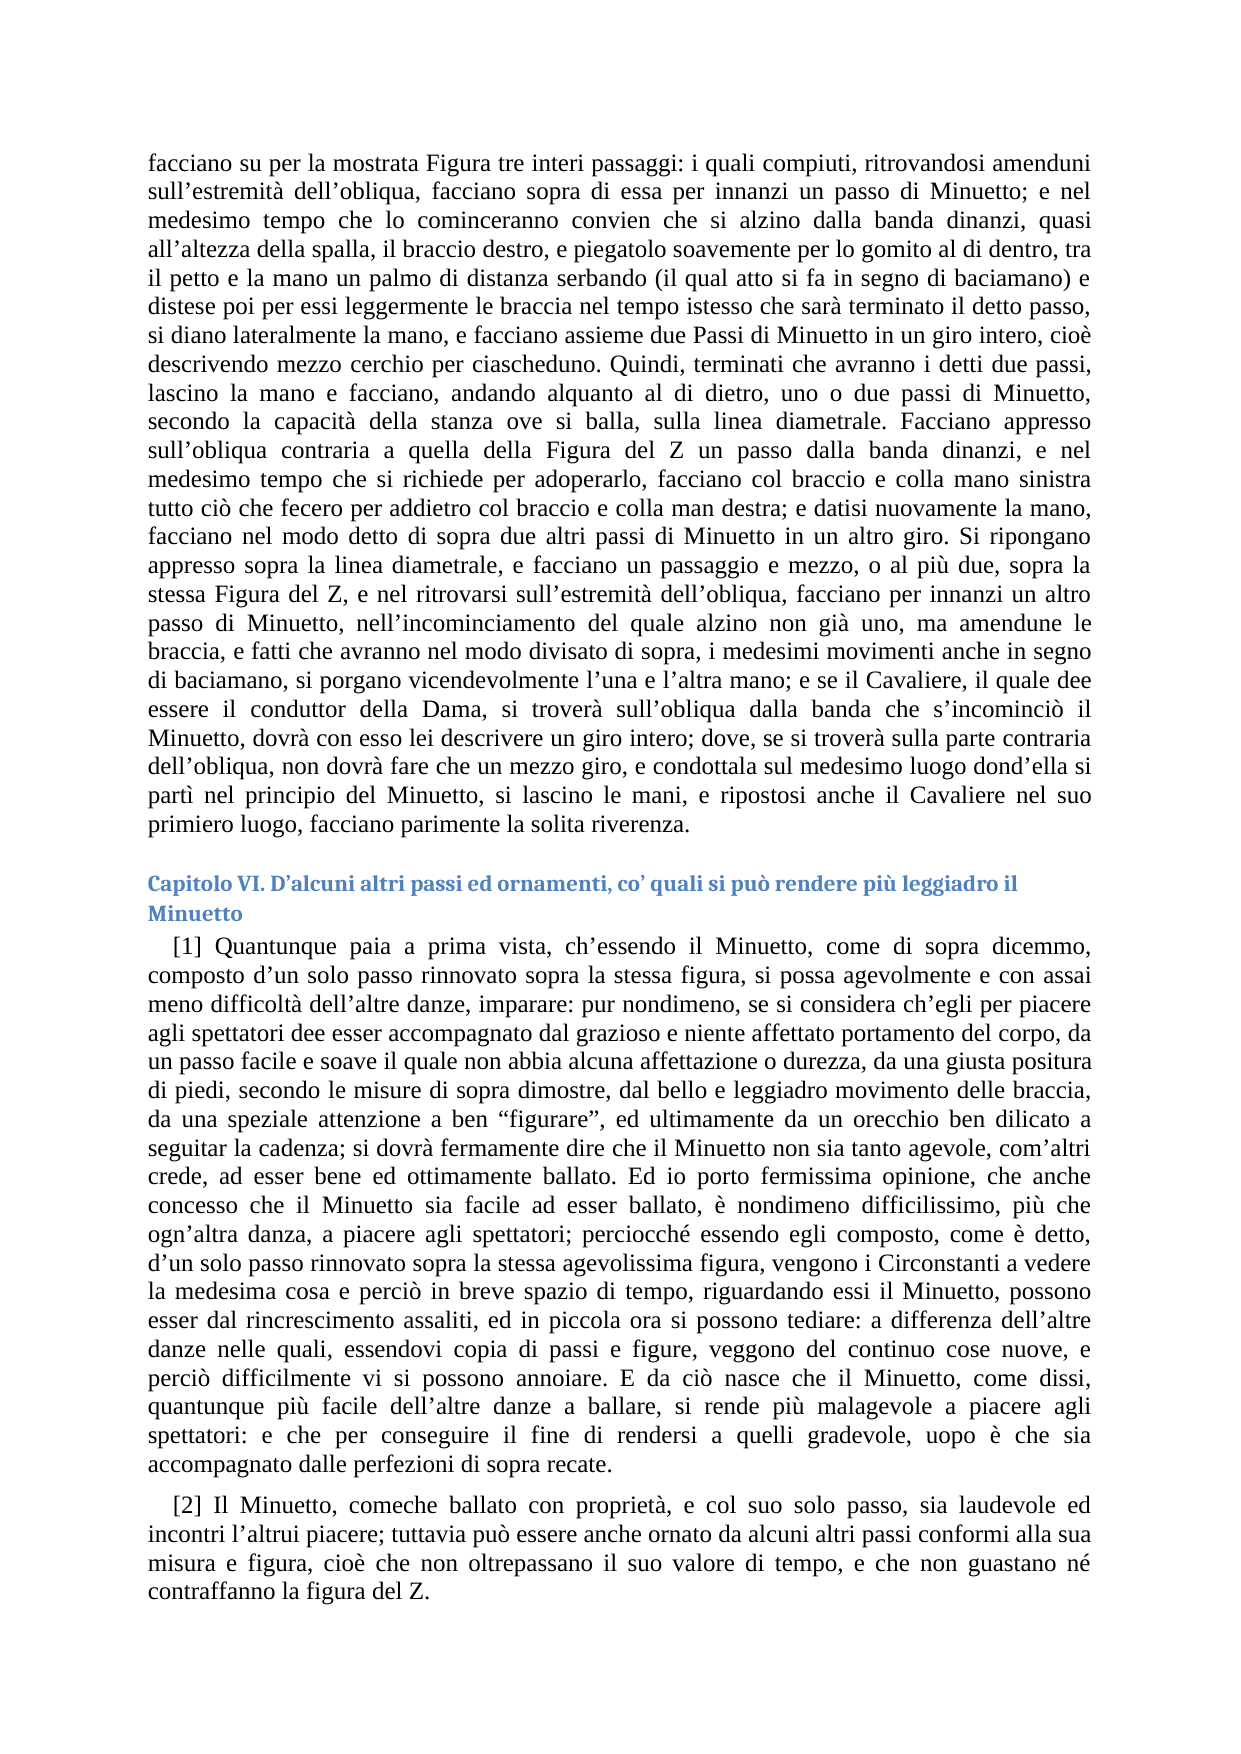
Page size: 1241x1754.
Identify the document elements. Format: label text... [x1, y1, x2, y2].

text [1] Quantunque paia a prima vista, ch’essendo il Minuetto, come di sopra dicemmo, composto d’un solo passo rinnovato sopra la stessa figura, si possa agevolmente e con assai meno difficoltà dell’altre danze, imparare: pur nondimeno, se si considera ch’egli per piacere agli spettatori dee esser accompagnato dal grazioso e niente affettato portamento del corpo, da un passo facile e soave il quale non abbia alcuna affettazione o durezza, da una giusta positura di piedi, secondo le misure di sopra dimostre, dal bello e leggiadro movimento delle braccia, da una speziale attenzione a ben “figurare”, ed ultimamente da un orecchio ben dilicato a seguitar la cadenza; si dovrà fermamente dire che il Minuetto non sia tanto agevole, com’altri crede, ad esser bene ed ottimamente ballato. Ed io porto fermissima opinione, che anche concesso che il Minuetto sia facile ad esser ballato, è nondimeno difficilissimo, più che ogn’altra danza, a piacere agli spettatori; perciocché essendo egli composto, come è detto, d’un solo passo rinnovato sopra la stessa agevolissima figura, vengono i Circonstanti a vedere la medesima cosa e perciò in breve spazio di tempo, riguardando essi il Minuetto, possono esser dal rincrescimento assaliti, ed in piccola ora si possono tediare: a differenza dell’altre danze nelle quali, essendovi copia di passi e figure, veggono del continuo cose nuove, e perciò difficilmente vi si possono annoiare. E da ciò nasce che il Minuetto, come dissi, quantunque più facile dell’altre danze a ballare, si rende più malagevole a piacere agli spettatori: e che per conseguire il fine di rendersi a quelli gradevole, uopo è che sia accompagnato dalle perfezioni di sopra recate. [148, 931, 1093, 1478]
subtitle Capitolo VI. D’alcuni altri passi ed ornamenti, co’ quali si può rendere più leggiadro il Minuetto [148, 871, 1093, 927]
text facciano su per la mostrata Figura tre interi passaggi: i quali compiuti, ritrovandosi amenduni sull’estremità dell’obliqua, facciano sopra di essa per innanzi un passo di Minuetto; e nel medesimo tempo che lo cominceranno convien che si alzino dalla banda dinanzi, quasi all’altezza della spalla, il braccio destro, e piegatolo soavemente per lo gomito al di dentro, tra il petto e la mano un palmo di distanza serbando (il qual atto si fa in segno di baciamano) e distese poi per essi leggermente le braccia nel tempo istesso che sarà terminato il detto passo, si diano lateralmente la mano, e facciano assieme due Passi di Minuetto in un giro intero, cioè descrivendo mezzo cerchio per ciascheduno. Quindi, terminati che avranno i detti due passi, lascino la mano e facciano, andando alquanto al di dietro, uno o due passi di Minuetto, secondo la capacità della stanza ove si balla, sulla linea diametrale. Facciano appresso sull’obliqua contraria a quella della Figura del Z un passo dalla banda dinanzi, e nel medesimo tempo che si richiede per adoperarlo, facciano col braccio e colla mano sinistra tutto ciò che fecero per addietro col braccio e colla man destra; e datisi nuovamente la mano, facciano nel modo detto di sopra due altri passi di Minuetto in un altro giro. Si ripongano appresso sopra la linea diametrale, e facciano un passaggio e mezzo, o al più due, sopra la stessa Figura del Z, e nel ritrovarsi sull’estremità dell’obliqua, facciano per innanzi un altro passo di Minuetto, nell’incominciamento del quale alzino non già uno, ma amendune le braccia, e fatti che avranno nel modo divisato di sopra, i medesimi movimenti anche in segno di baciamano, si porgano vicendevolmente l’una e l’altra mano; e se il Cavaliere, il quale dee essere il conduttor della Dama, si troverà sull’obliqua dalla banda che s’incominciò il Minuetto, dovrà con esso lei descrivere un giro intero; dove, se si troverà sulla parte contraria dell’obliqua, non dovrà fare che un mezzo giro, e condottala sul medesimo luogo dond’ella si partì nel principio del Minuetto, si lascino le mani, e ripostosi anche il Cavaliere nel suo primiero luogo, facciano parimente la solita riverenza. [148, 148, 1093, 838]
text [2] Il Minuetto, comeche ballato con proprietà, e col suo solo passo, sia laudevole ed incontri l’altrui piacere; tuttavia può essere anche ornato da alcuni altri passi conformi alla sua misura e figura, cioè che non oltrepassano il suo valore di tempo, e che non guastano né contraffanno la figura del Z. [148, 1490, 1093, 1605]
